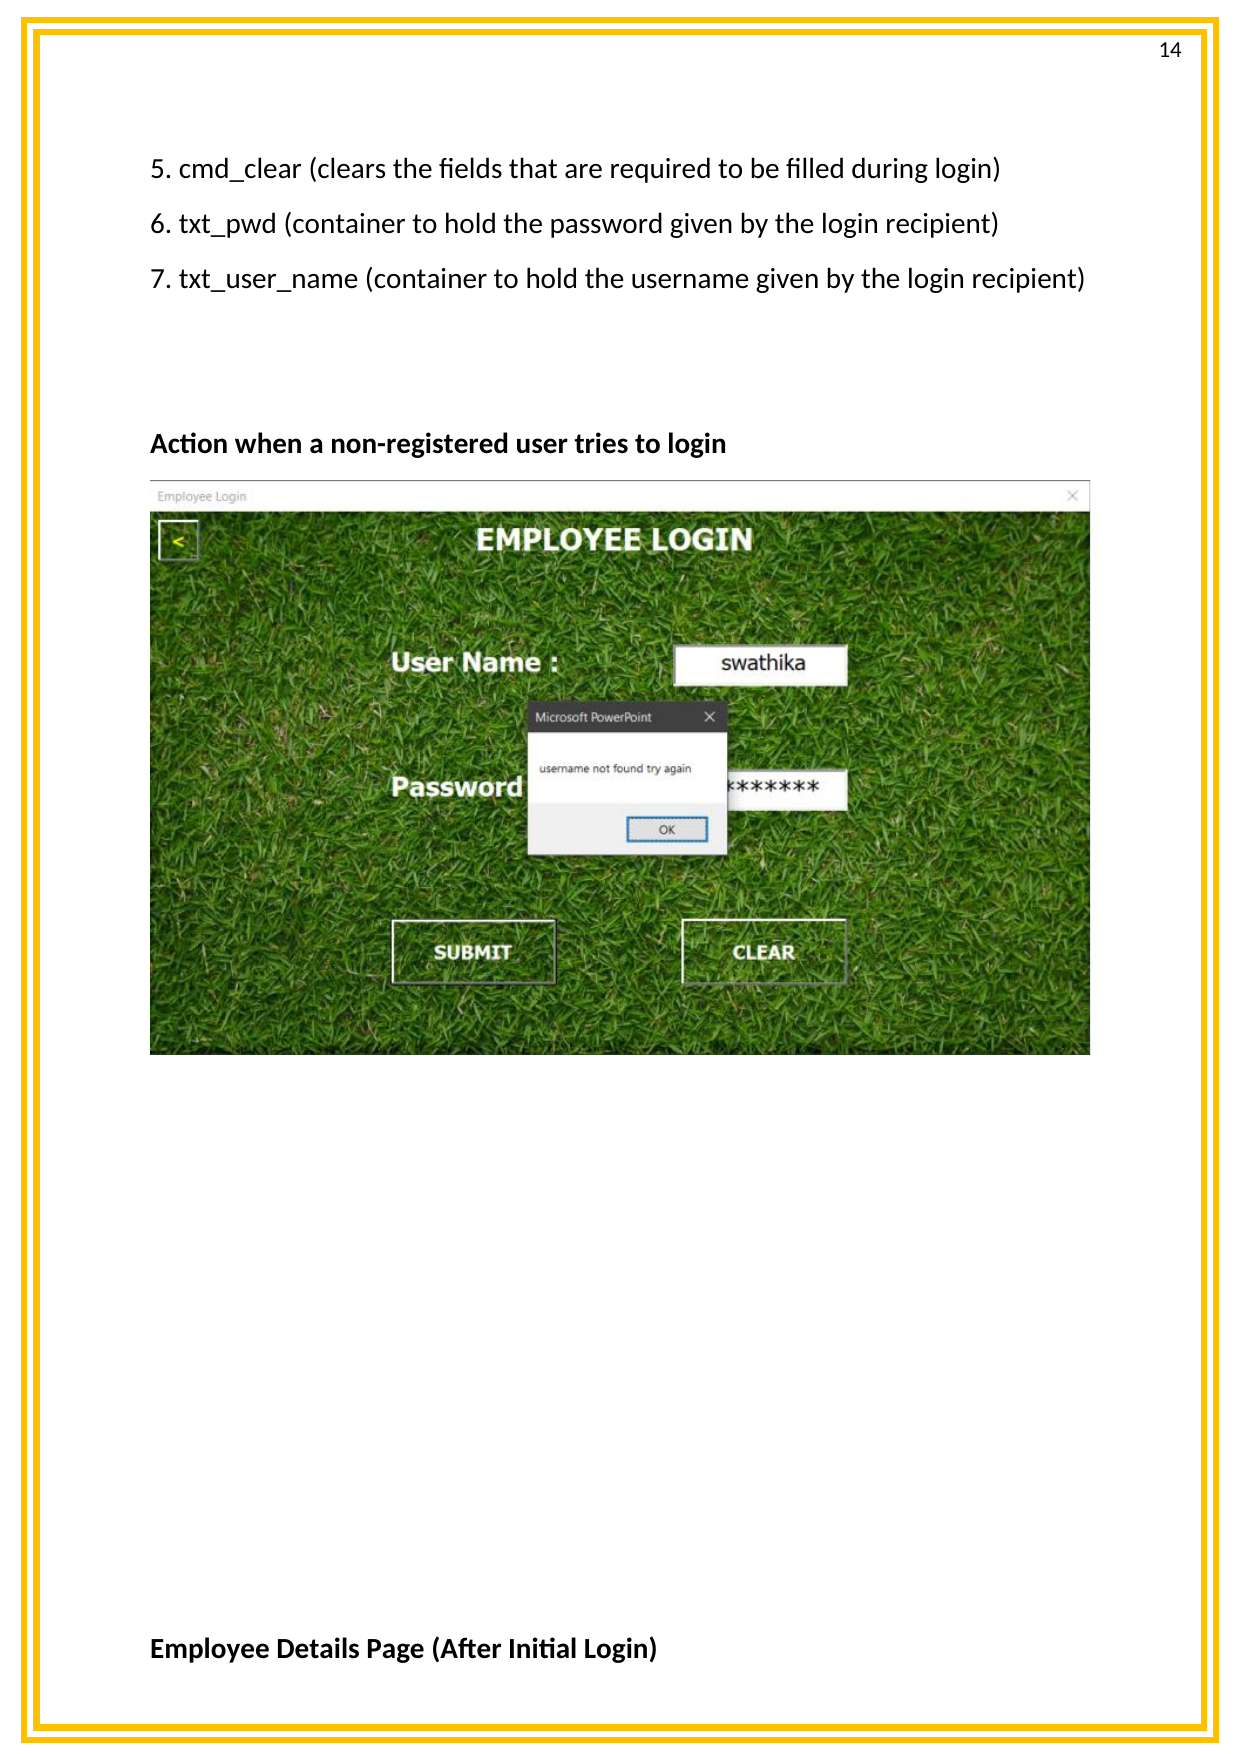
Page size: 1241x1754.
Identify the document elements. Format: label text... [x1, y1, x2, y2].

text 6. txt_pwd (container to hold the password given by the login recipient) [150, 205, 1181, 241]
text 5. cmd_clear (clears the fields that are required to be filled during login) [150, 150, 1181, 186]
text Employee Details Page (After Initial Login) [150, 1630, 1181, 1666]
text Action when a non-registered user tries to login [150, 426, 1181, 461]
picture [150, 480, 1091, 1055]
text 7. txt_user_name (container to hold the username given by the login recipient) [150, 260, 1181, 296]
